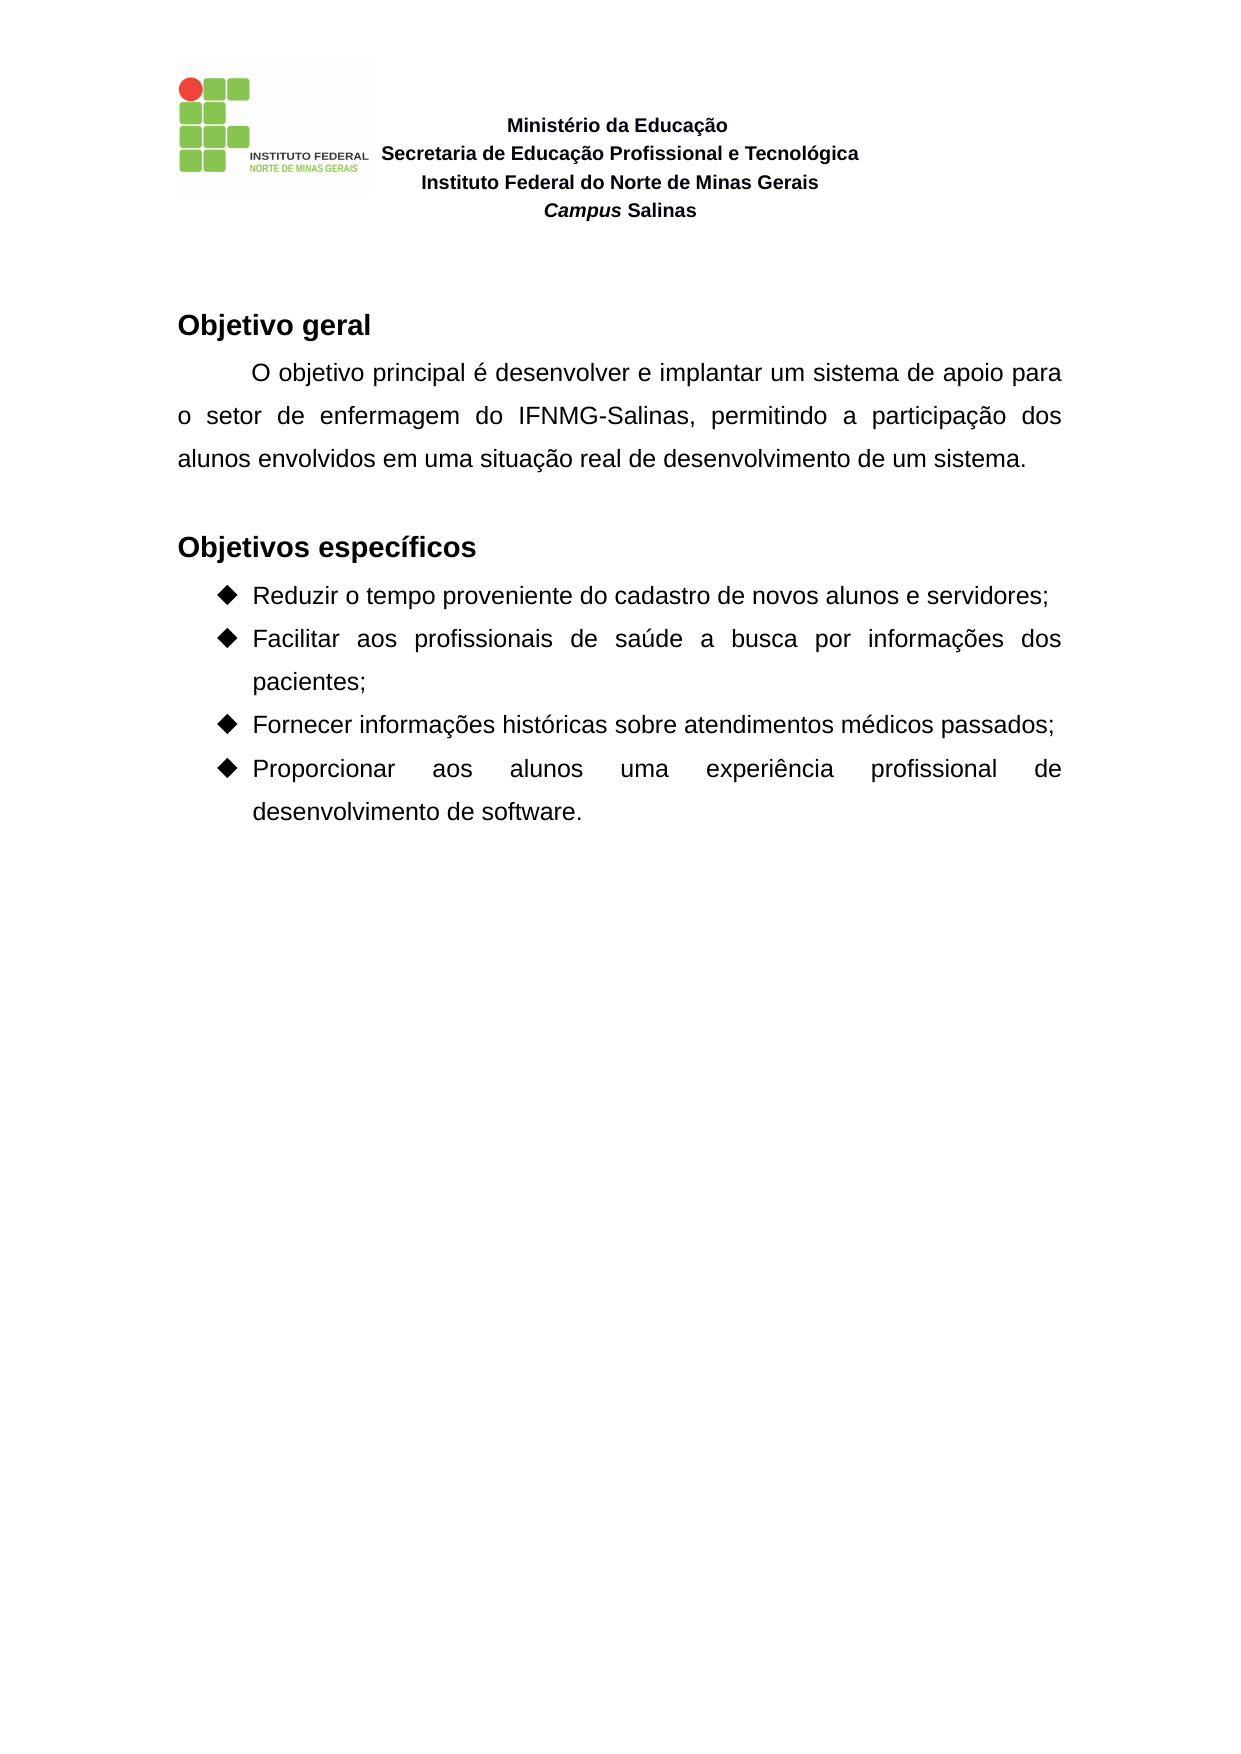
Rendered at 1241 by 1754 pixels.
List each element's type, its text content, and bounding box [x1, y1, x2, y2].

picture [175, 56, 373, 196]
text O objetivo principal é desenvolver e implantar um sistema de apoio para o setor de enfermagem do IFNMG-Salinas, permitindo a participação dos alunos envolvidos em uma situação real de desenvolvimento de um sistema. [177, 358, 1063, 473]
list Facilitar aos profissionais de saúde a busca por informações dos pacientes; [215, 624, 1063, 696]
text Objetivo geral [177, 308, 1063, 341]
text Objetivos específicos [177, 530, 1063, 564]
list Proporcionar aos alunos uma experiência profissional de desenvolvimento de software. [215, 753, 1063, 826]
list Reduzir o tempo proveniente do cadastro de novos alunos e servidores; [215, 581, 1063, 609]
list Fornecer informações históricas sobre atendimentos médicos passados; [215, 710, 1063, 739]
